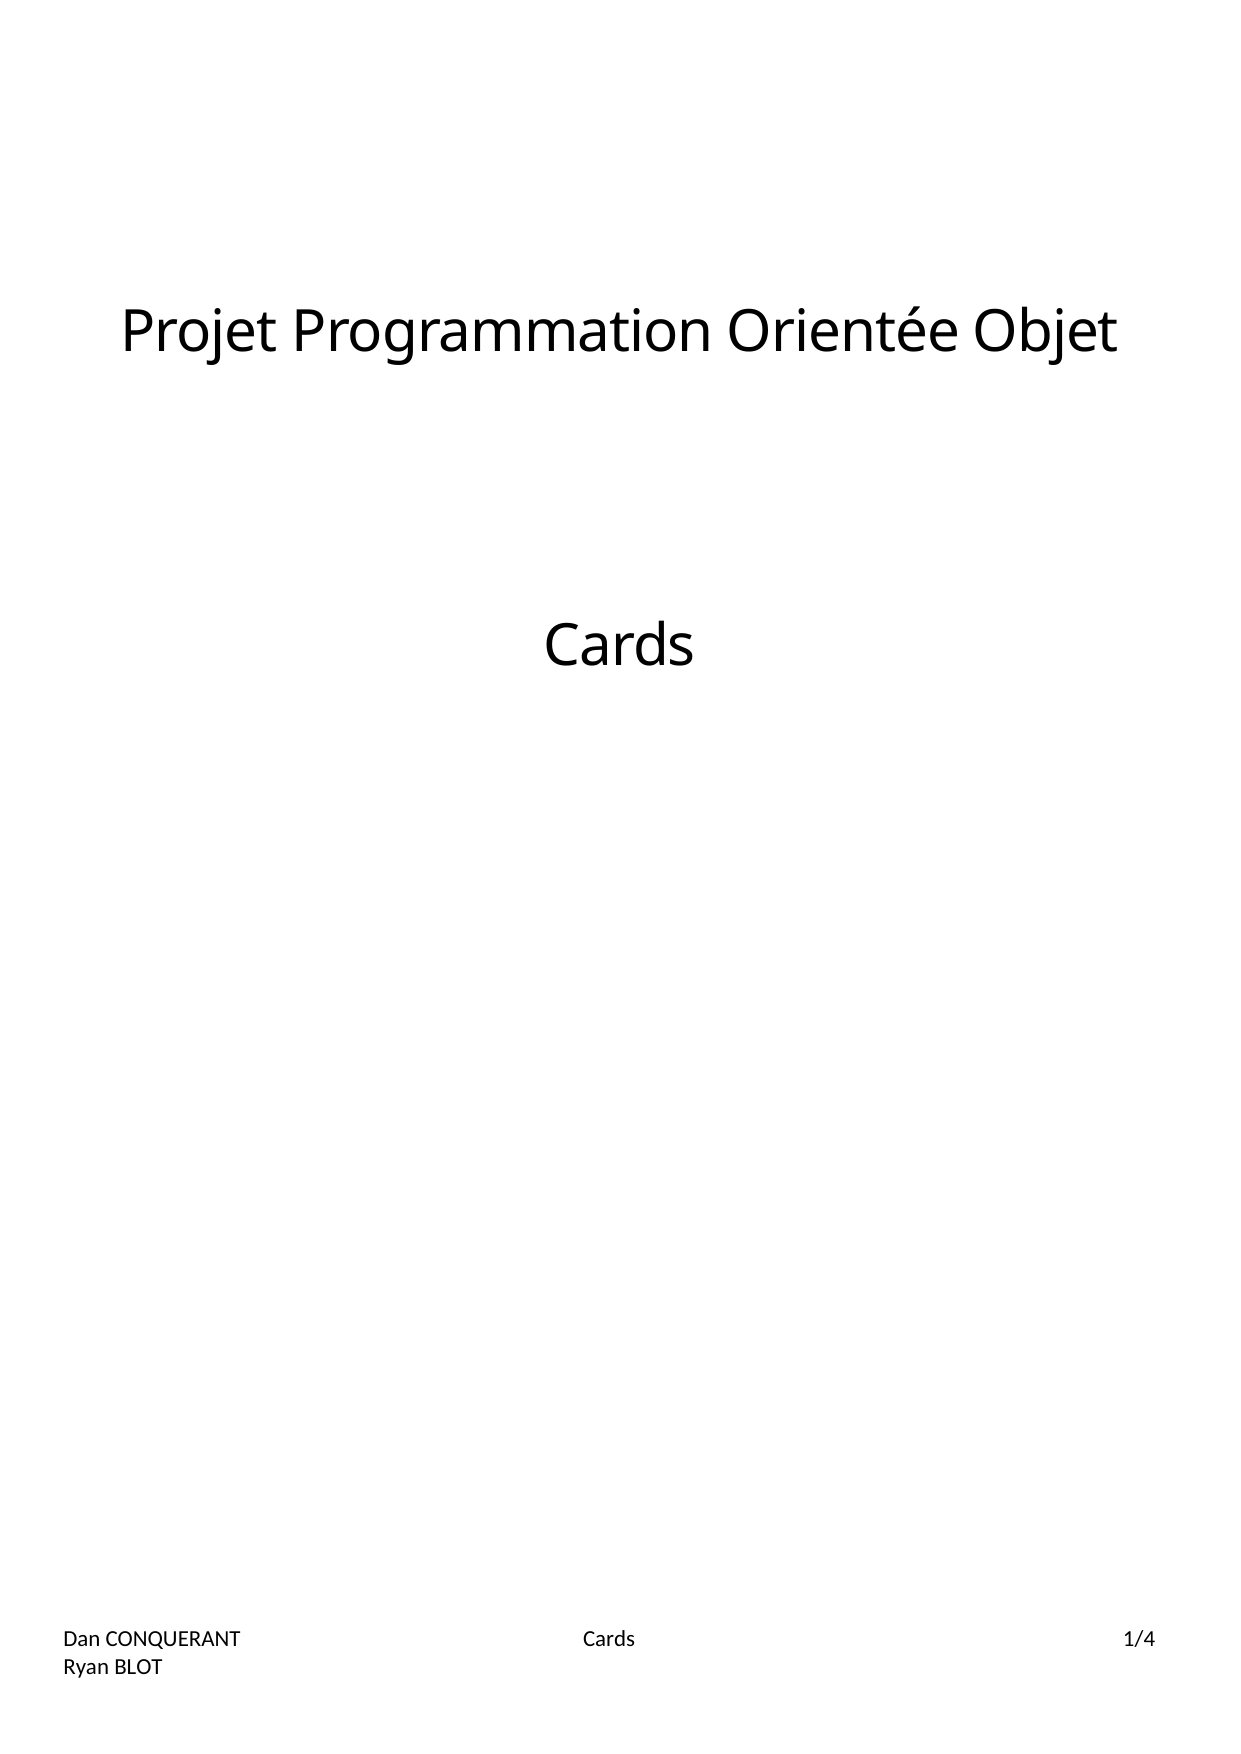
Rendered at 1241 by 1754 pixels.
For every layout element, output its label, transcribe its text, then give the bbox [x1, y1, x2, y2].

title Cards [75, 603, 1165, 682]
title Projet Programmation Orientée Objet [75, 289, 1165, 368]
